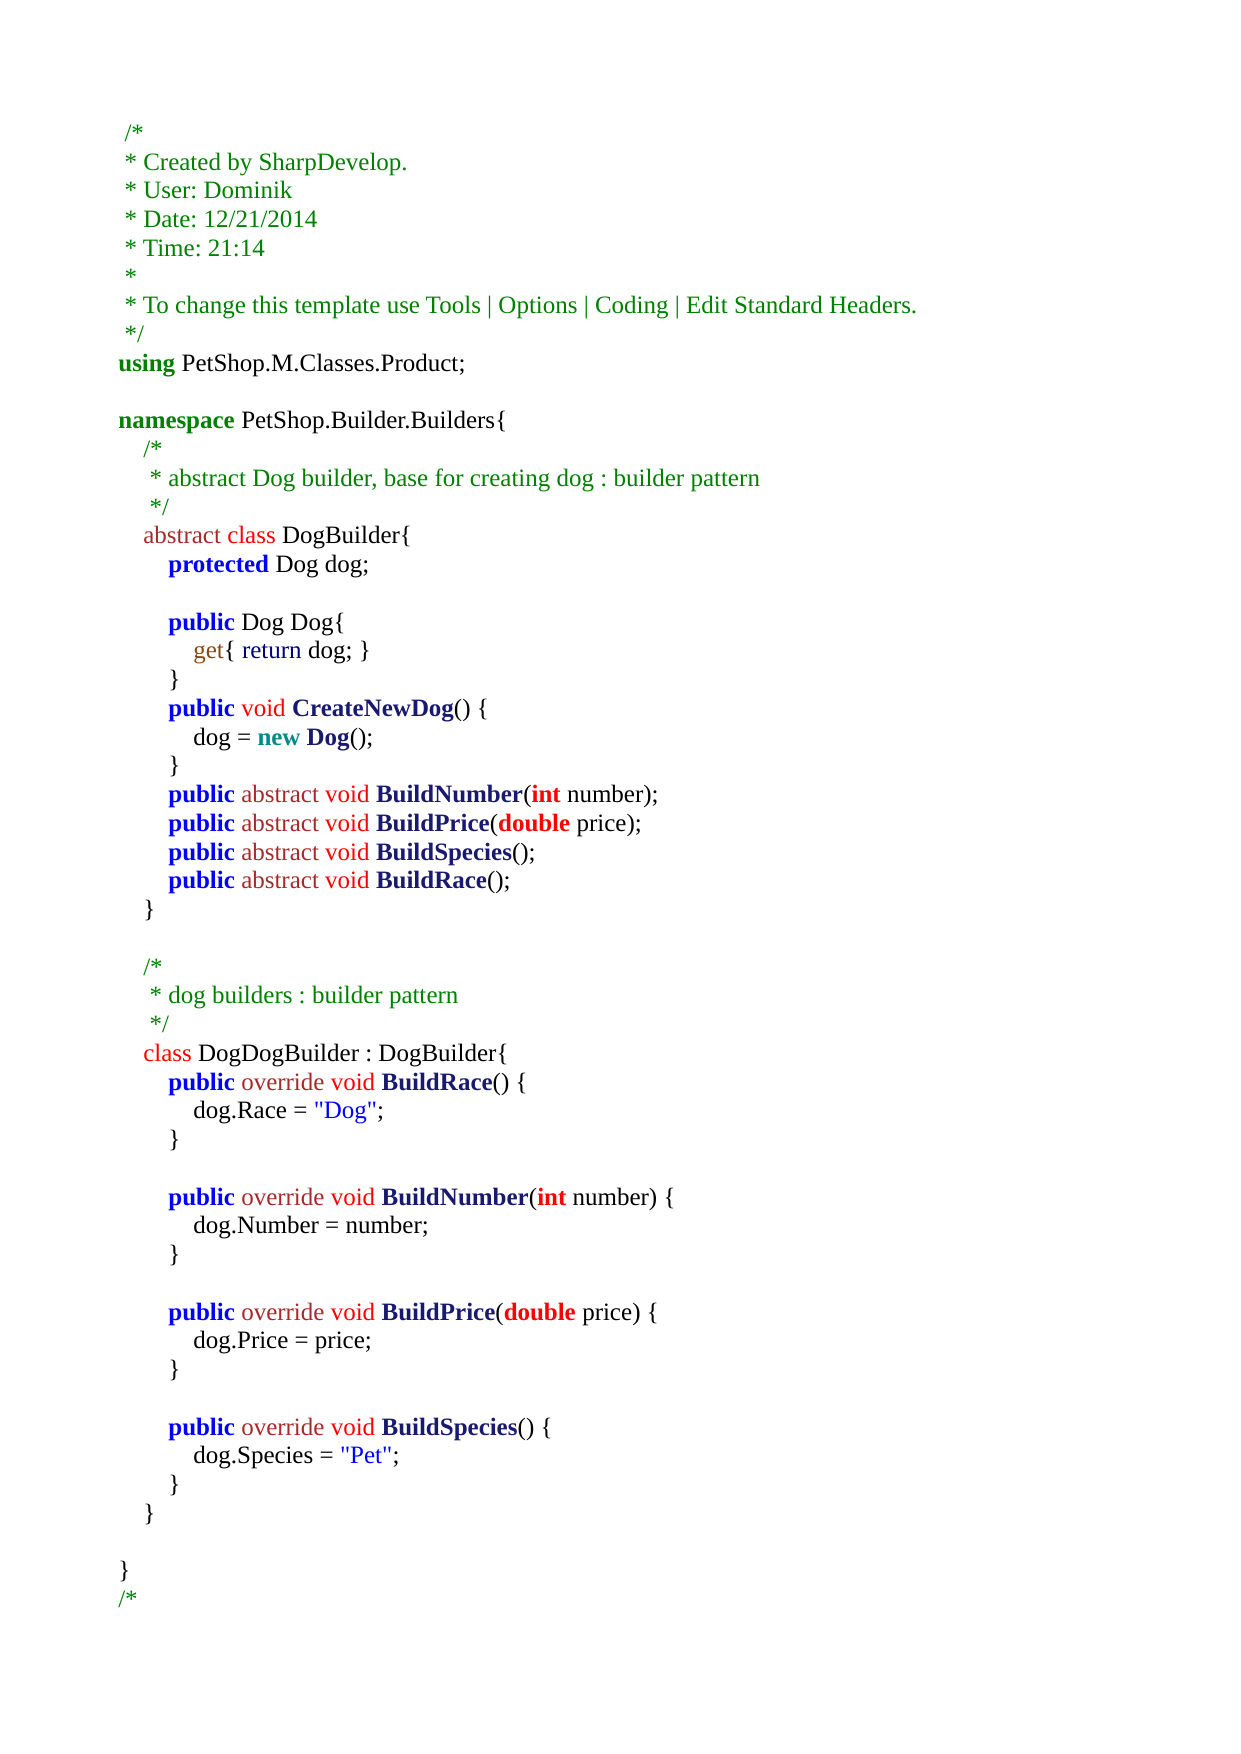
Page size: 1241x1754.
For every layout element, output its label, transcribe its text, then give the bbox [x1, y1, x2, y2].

text /* * Created by SharpDevelop. * User: Dominik * Date: 12/21/2014 * Time: 21:14 * * To change this template use Tools | Options | Coding | Edit Standard Headers. */ using PetShop.M.Classes.Product; namespace PetShop.Builder.Builders{ /* * abstract Dog builder, base for creating dog : builder pattern */ abstract class DogBuilder{ protected Dog dog; public Dog Dog{ get{ return dog; } } public void CreateNewDog() { dog = new Dog(); } public abstract void BuildNumber(int number); public abstract void BuildPrice(double price); public abstract void BuildSpecies(); public abstract void BuildRace(); } /* * dog builders : builder pattern */ class DogDogBuilder : DogBuilder{ public override void BuildRace() { dog.Race = "Dog"; } public override void BuildNumber(int number) { dog.Number = number; } public override void BuildPrice(double price) { dog.Price = price; } public override void BuildSpecies() { dog.Species = "Pet"; } } } [118, 118, 1122, 1584]
text /* [118, 1584, 1122, 1613]
